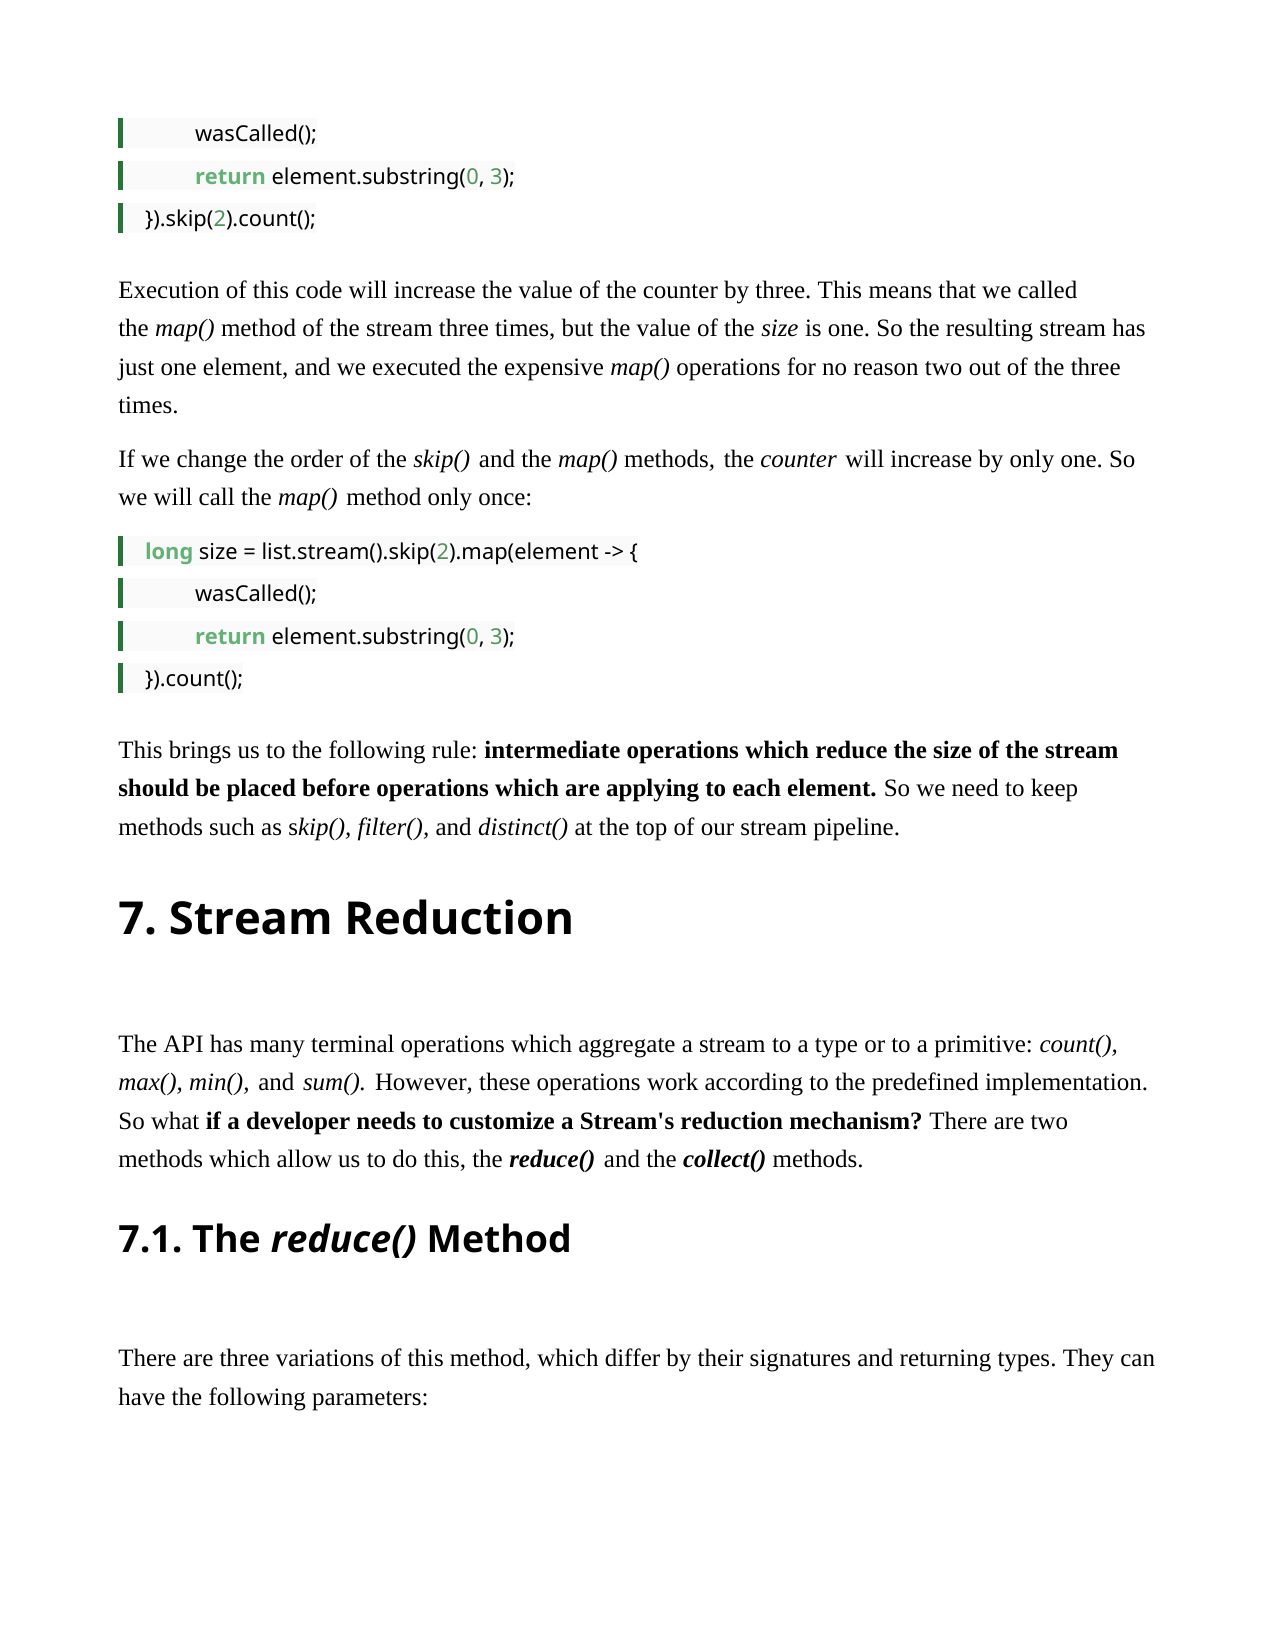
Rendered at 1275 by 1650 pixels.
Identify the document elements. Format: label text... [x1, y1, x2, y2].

text }).count(); [123, 663, 1157, 693]
text long size = list.stream().skip(2).map(element -> { [123, 536, 1157, 566]
text wasCalled(); [123, 118, 1157, 148]
text Execution of this code will increase the value of the counter by three. This means that we called the map() method of the stream three times, but the value of the size is one. So the resulting stream has just one element, and we executed the expensive map() operations for no reason two out of the three times. [118, 275, 1157, 418]
subtitle 7. Stream Reduction [118, 886, 1157, 948]
text return element.substring(0, 3); [123, 161, 1157, 190]
text The API has many terminal operations which aggregate a stream to a type or to a primitive: count(), max(), min(), and sum(). However, these operations work according to the predefined implementation. So what if a developer needs to customize a Stream's reduction mechanism? There are two methods which allow us to do this, the reduce() and the collect() methods. [118, 1029, 1157, 1173]
text wasCalled(); [123, 578, 1157, 608]
text }).skip(2).count(); [123, 203, 1157, 233]
text If we change the order of the skip() and the map() methods, the counter will increase by only one. So we will call the map() method only once: [118, 444, 1157, 511]
text This brings us to the following rule: intermediate operations which reduce the size of the stream should be placed before operations which are applying to each element. So we need to keep methods such as skip(), filter(), and distinct() at the top of our stream pipeline. [118, 735, 1157, 840]
subtitle 7.1. The reduce() Method [118, 1212, 1157, 1263]
text return element.substring(0, 3); [123, 621, 1157, 651]
text There are three variations of this method, which differ by their signatures and returning types. They can have the following parameters: [118, 1343, 1157, 1411]
